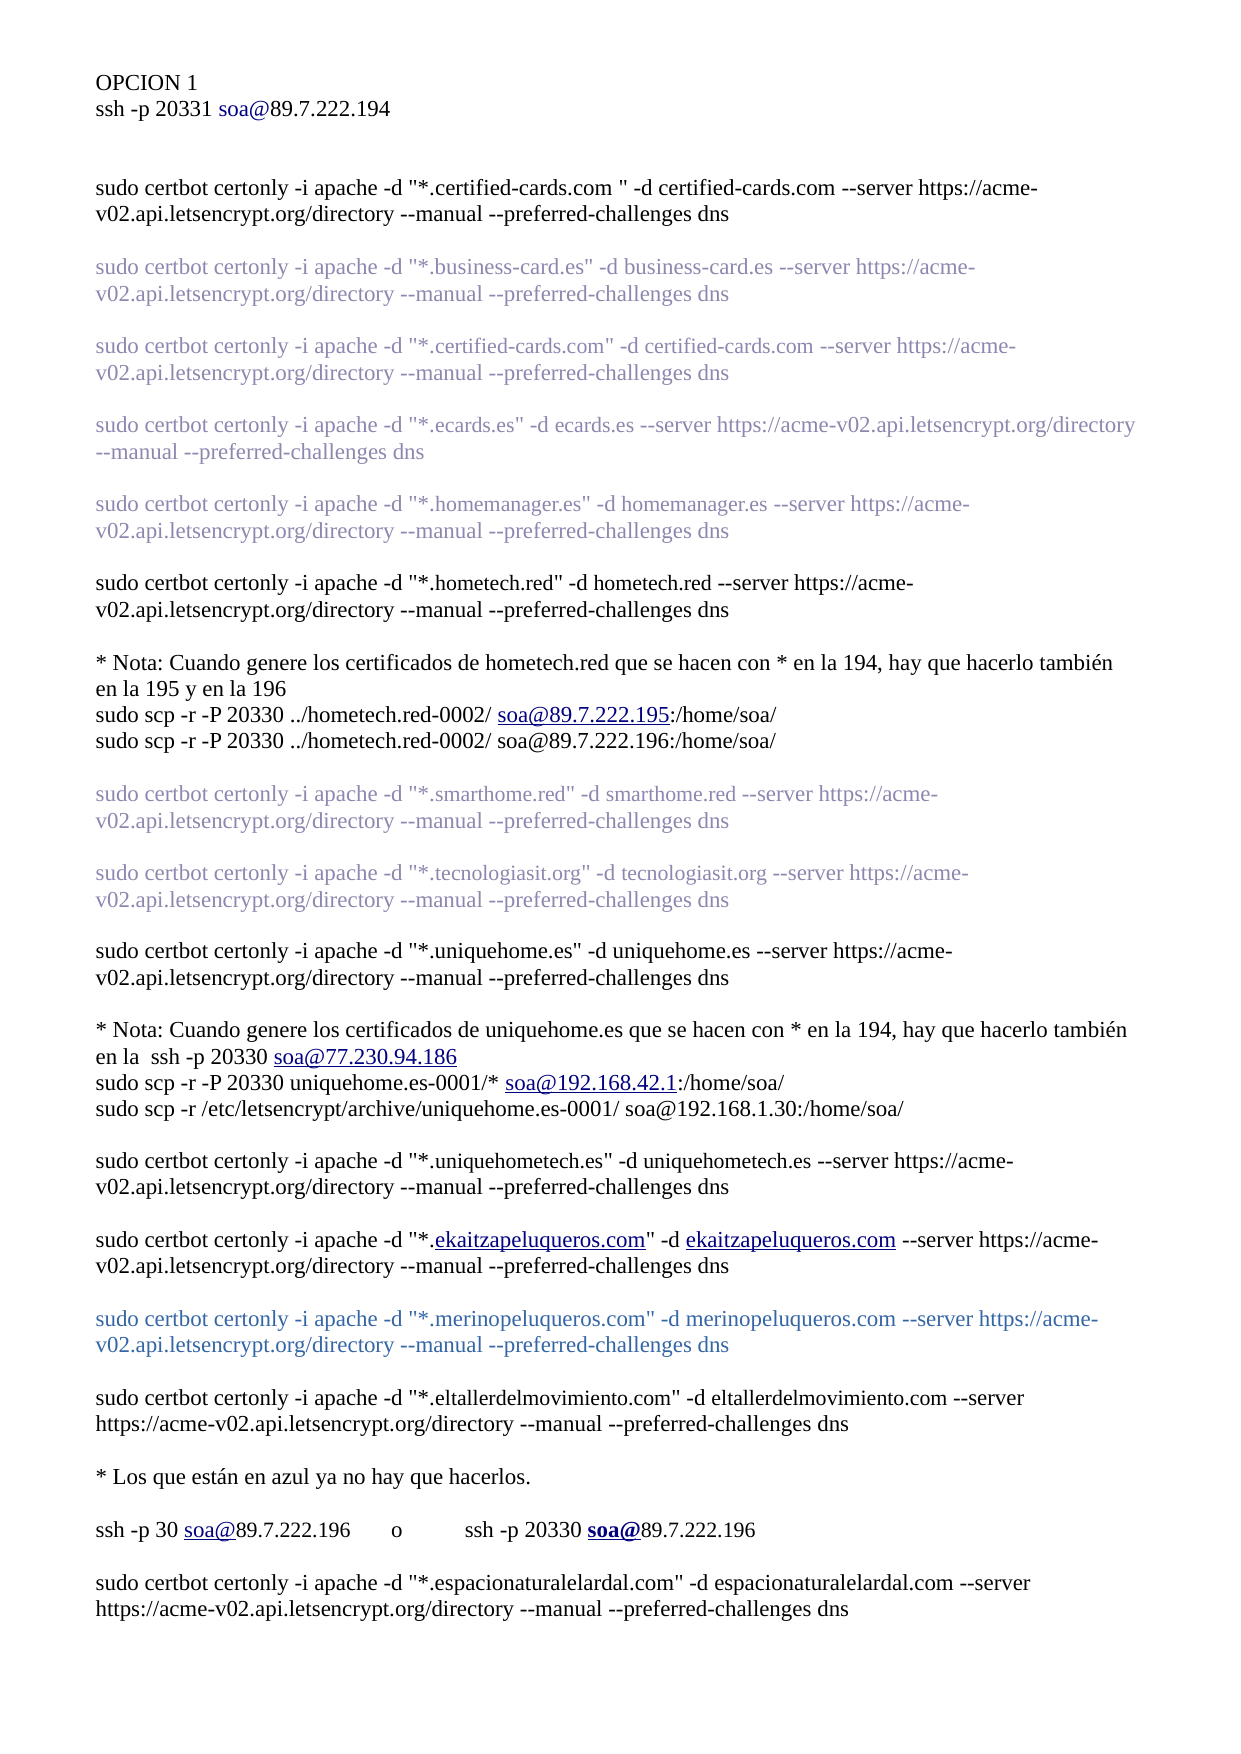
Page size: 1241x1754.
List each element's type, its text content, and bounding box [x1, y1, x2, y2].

text ssh -p 20331 soa@89.7.222.194 [95, 95, 1141, 121]
text sudo certbot certonly -i apache -d "*.uniquehometech.es" -d uniquehometech.es --server https://acme-v02.api.letsencrypt.org/directory --manual --preferred-challenges dns [95, 1147, 1141, 1200]
text sudo scp -r /etc/letsencrypt/archive/uniquehome.es-0001/ soa@192.168.1.30:/home/soa/ [95, 1095, 1141, 1122]
text sudo certbot certonly -i apache -d "*.merinopeluqueros.com" -d merinopeluqueros.com --server https://acme-v02.api.letsencrypt.org/directory --manual --preferred-challenges dns [95, 1305, 1141, 1358]
text sudo certbot certonly -i apache -d "*.tecnologiasit.org" -d tecnologiasit.org --server https://acme-v02.api.letsencrypt.org/directory --manual --preferred-challenges dns [95, 859, 1141, 912]
text sudo certbot certonly -i apache -d "*.uniquehome.es" -d uniquehome.es --server https://acme-v02.api.letsencrypt.org/directory --manual --preferred-challenges dns [95, 937, 1141, 990]
text * Nota: Cuando genere los certificados de uniquehome.es que se hacen con * en la 194, hay que hacerlo también en la ssh -p 20330 soa@77.230.94.186 [95, 1016, 1141, 1069]
text sudo certbot certonly -i apache -d "*.espacionaturalelardal.com" -d espacionaturalelardal.com --server https://acme-v02.api.letsencrypt.org/directory --manual --preferred-challenges dns [95, 1569, 1141, 1621]
text sudo certbot certonly -i apache -d "*.hometech.red" -d hometech.red --server https://acme-v02.api.letsencrypt.org/directory --manual --preferred-challenges dns [95, 569, 1141, 622]
text sudo certbot certonly -i apache -d "*.homemanager.es" -d homemanager.es --server https://acme-v02.api.letsencrypt.org/directory --manual --preferred-challenges dns [95, 490, 1141, 543]
text sudo certbot certonly -i apache -d "*.smarthome.red" -d smarthome.red --server https://acme-v02.api.letsencrypt.org/directory --manual --preferred-challenges dns [95, 780, 1141, 833]
text sudo scp -r -P 20330 ../hometech.red-0002/ soa@89.7.222.196:/home/soa/ [95, 728, 1141, 754]
text sudo certbot certonly -i apache -d "*.eltallerdelmovimiento.com" -d eltallerdelmovimiento.com --server https://acme-v02.api.letsencrypt.org/directory --manual --preferred-challenges dns [95, 1384, 1141, 1437]
text sudo certbot certonly -i apache -d "*.ekaitzapeluqueros.com" -d ekaitzapeluqueros.com --server https://acme-v02.api.letsencrypt.org/directory --manual --preferred-challenges dns [95, 1226, 1141, 1279]
text sudo certbot certonly -i apache -d "*.business-card.es" -d business-card.es --server https://acme-v02.api.letsencrypt.org/directory --manual --preferred-challenges dns [95, 253, 1141, 306]
text OPCION 1 [95, 69, 1141, 95]
text sudo scp -r -P 20330 ../hometech.red-0002/ soa@89.7.222.195:/home/soa/ [95, 701, 1141, 728]
text ssh -p 30 soa@89.7.222.196 o ssh -p 20330 soa@89.7.222.196 [95, 1516, 1141, 1542]
text sudo certbot certonly -i apache -d "*.certified-cards.com" -d certified-cards.com --server https://acme-v02.api.letsencrypt.org/directory --manual --preferred-challenges dns [95, 332, 1141, 385]
text * Los que están en azul ya no hay que hacerlos. [95, 1463, 1141, 1489]
text sudo certbot certonly -i apache -d "*.certified-cards.com " -d certified-cards.com --server https://acme-v02.api.letsencrypt.org/directory --manual --preferred-challenges dns [95, 174, 1141, 227]
text sudo scp -r -P 20330 uniquehome.es-0001/* soa@192.168.42.1:/home/soa/ [95, 1069, 1141, 1095]
text * Nota: Cuando genere los certificados de hometech.red que se hacen con * en la 194, hay que hacerlo también en la 195 y en la 196 [95, 648, 1141, 701]
text sudo certbot certonly -i apache -d "*.ecards.es" -d ecards.es --server https://acme-v02.api.letsencrypt.org/directory --manual --preferred-challenges dns [95, 411, 1141, 464]
